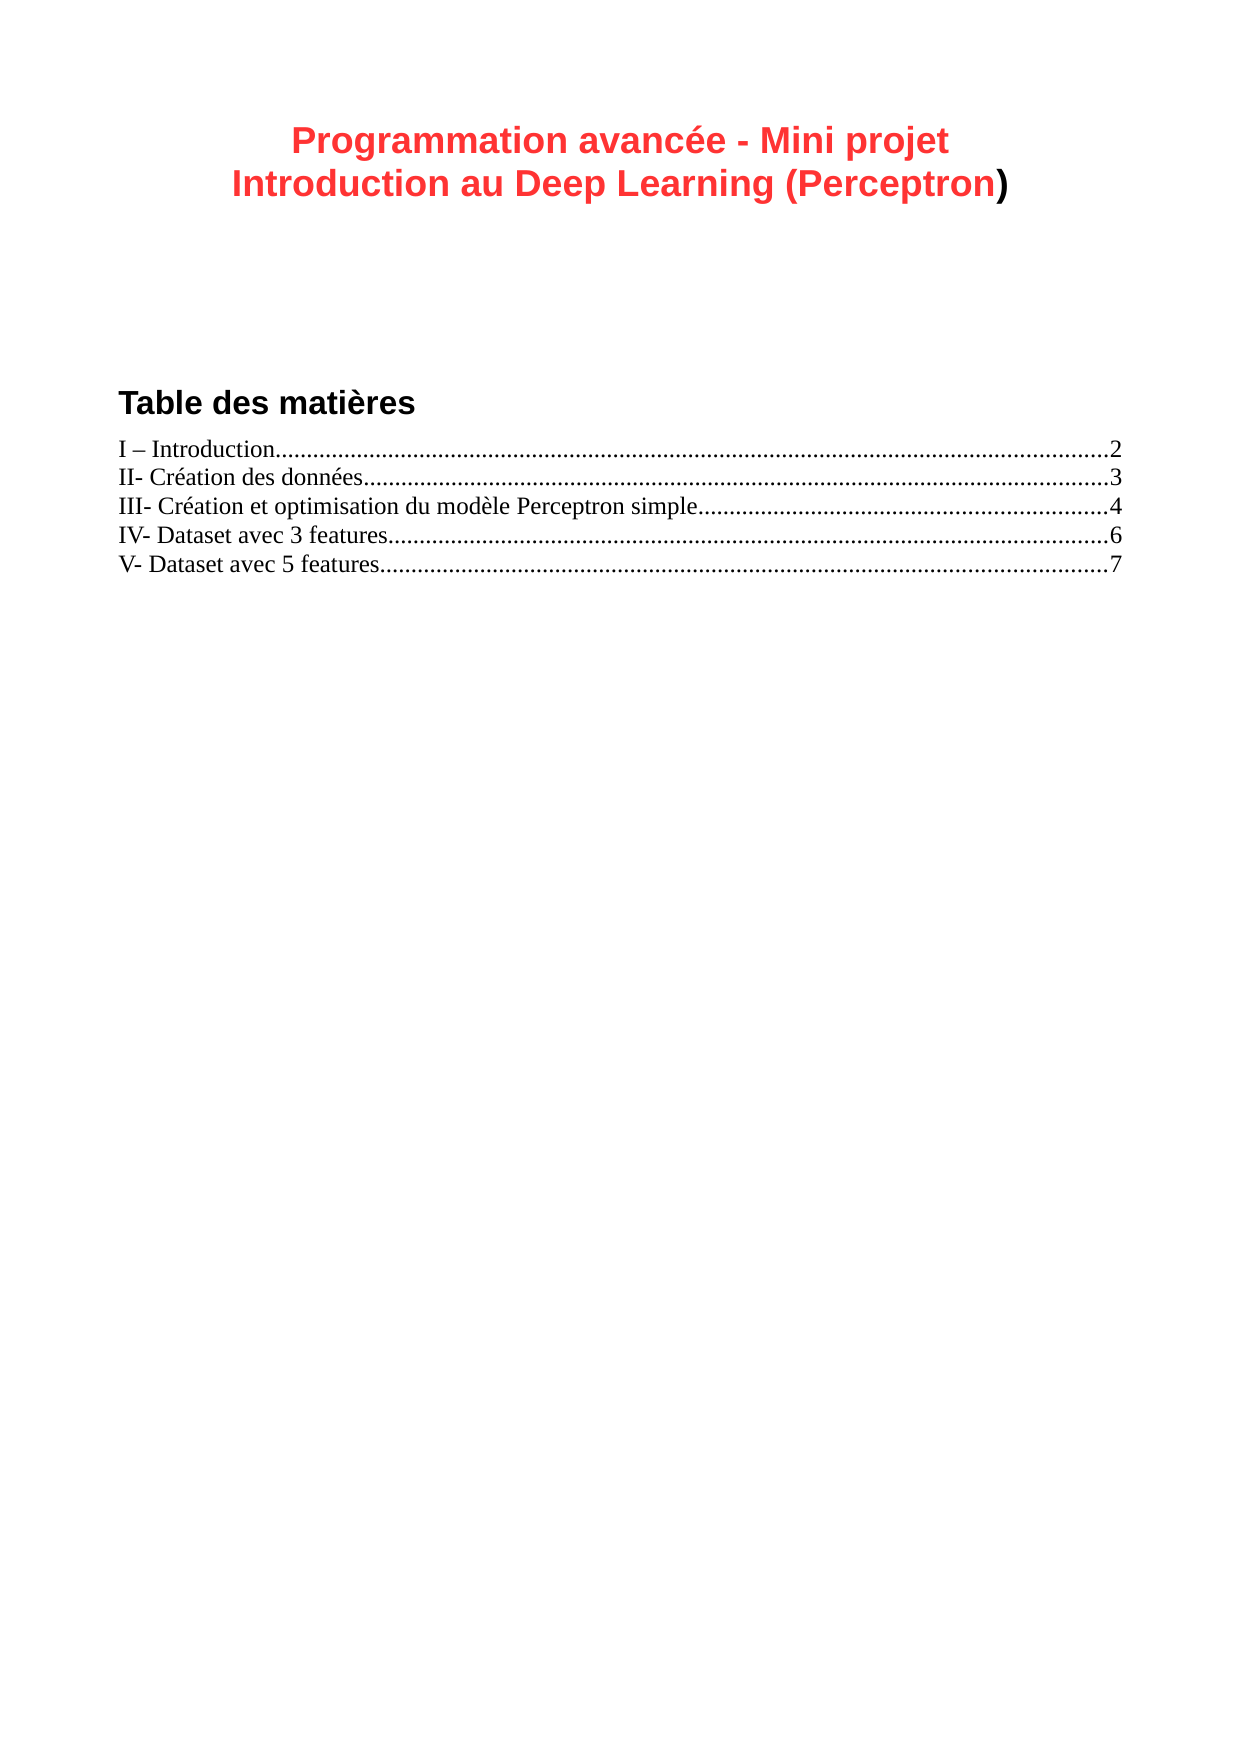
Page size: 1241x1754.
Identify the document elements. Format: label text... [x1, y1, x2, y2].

text Programmation avancée - Mini projet [118, 118, 1122, 161]
text IV- Dataset avec 3 features 6 [118, 520, 1122, 549]
text Introduction au Deep Learning (Perceptron) [118, 161, 1122, 204]
subtitle Table des matières [118, 383, 1122, 421]
text V- Dataset avec 5 features 7 [118, 549, 1122, 577]
text I – Introduction 2 [118, 434, 1122, 462]
text II- Création des données 3 [118, 462, 1122, 491]
text III- Création et optimisation du modèle Perceptron simple 4 [118, 491, 1122, 520]
